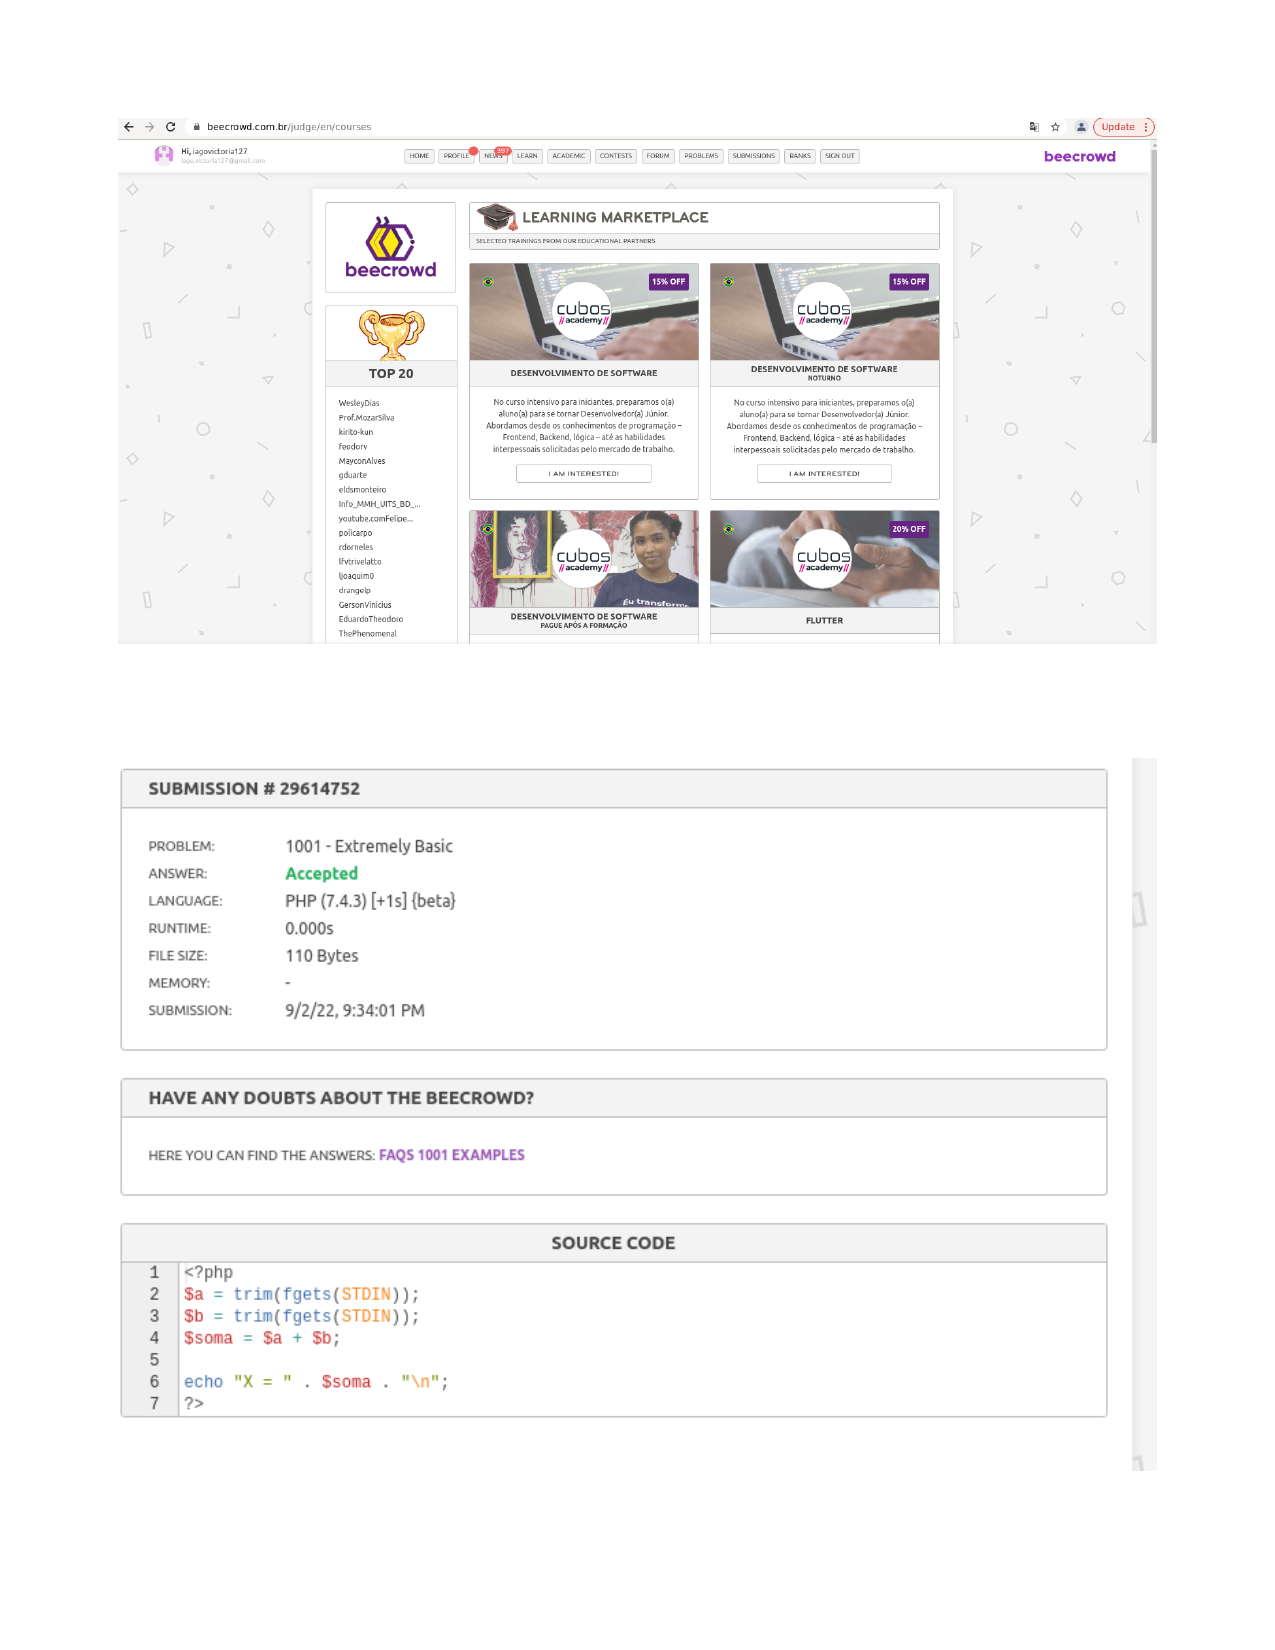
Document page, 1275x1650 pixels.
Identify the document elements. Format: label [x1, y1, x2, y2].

picture [118, 758, 1157, 1471]
picture [118, 118, 1157, 644]
